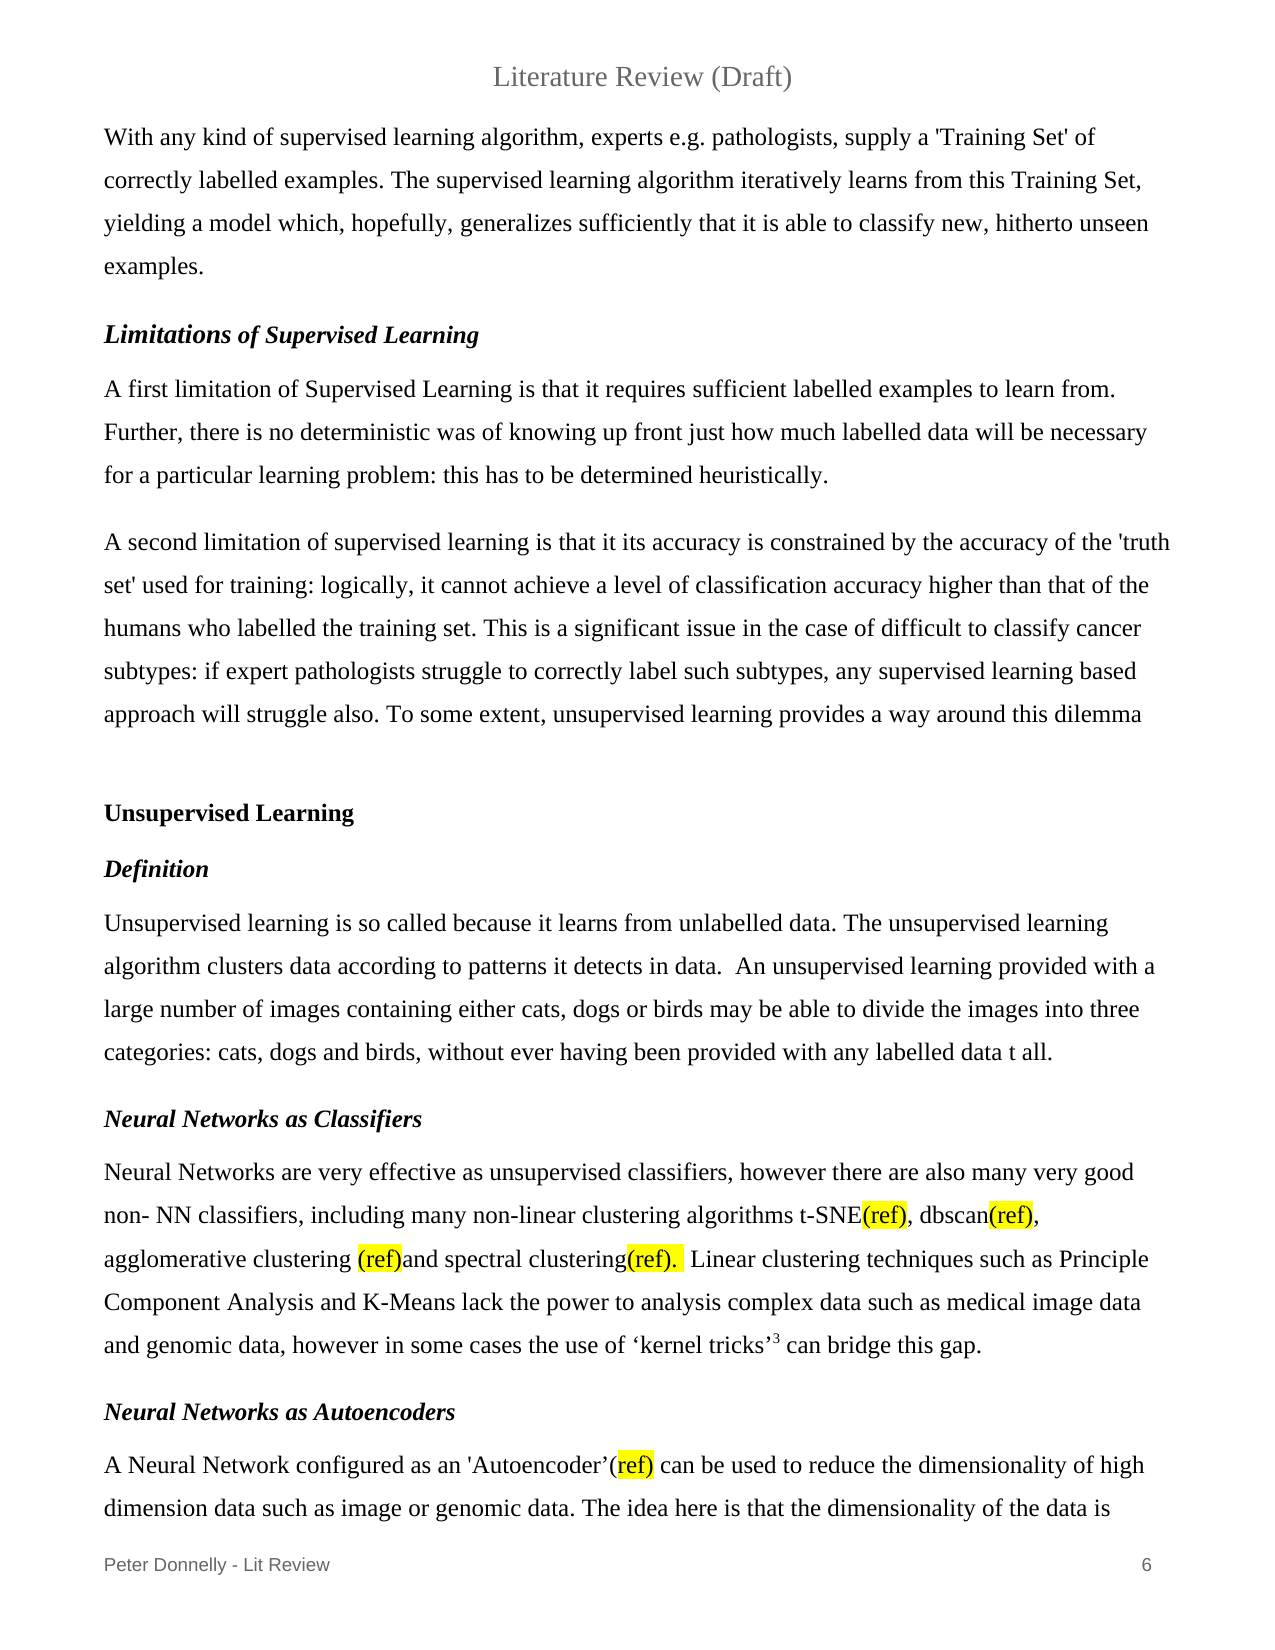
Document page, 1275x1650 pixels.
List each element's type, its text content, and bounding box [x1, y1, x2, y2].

text A Neural Network configured as an 'Autoencoder’(ref) can be used to reduce the dimensionality of high dimension data such as image or genomic data. The idea here is that the dimensionality of the data is [103, 1450, 1181, 1522]
text With any kind of supervised learning algorithm, experts e.g. pathologists, supply a 'Training Set' of correctly labelled examples. The supervised learning algorithm iteratively learns from this Training Set, yielding a model which, hopefully, generalizes sufficiently that it is able to classify new, hitherto unseen examples. [103, 122, 1181, 280]
text A first limitation of Supervised Learning is that it requires sufficient labelled examples to learn from. Further, there is no deterministic was of knowing up front just how much labelled data will be necessary for a particular learning problem: this has to be determined heuristically. [103, 374, 1181, 489]
subtitle Limitations of Supervised Learning [103, 318, 1181, 350]
text A second limitation of supervised learning is that it its accuracy is constrained by the accuracy of the 'truth set' used for training: logically, it cannot achieve a level of classification accuracy higher than that of the humans who labelled the training set. This is a significant issue in the case of difficult to classify cancer subtypes: if expert pathologists struggle to correctly label such subtypes, any supervised learning based approach will struggle also. To some extent, unsupervised learning provides a way around this dilemma [103, 527, 1181, 728]
subtitle Neural Networks as Classifiers [103, 1104, 1181, 1133]
text Unsupervised learning is so called because it learns from unlabelled data. The unsupervised learning algorithm clusters data according to patterns it detects in data. An unsupervised learning provided with a large number of images containing either cats, dogs or birds may be able to divide the images into three categories: cats, dogs and birds, without ever having been provided with any labelled data t all. [103, 908, 1181, 1066]
text Neural Networks are very effective as unsupervised classifiers, however there are also many very good non- NN classifiers, including many non-linear clustering algorithms t-SNE(ref), dbscan(ref), agglomerative clustering (ref)and spectral clustering(ref). Linear clustering techniques such as Principle Component Analysis and K-Means lack the power to analysis complex data such as medical image data and genomic data, however in some cases the use of ‘kernel tricks’ can bridge this gap. [103, 1157, 1181, 1359]
subtitle Definition [103, 854, 1181, 883]
subtitle Unsupervised Learning [103, 798, 1181, 827]
subtitle Neural Networks as Autoencoders [103, 1397, 1181, 1426]
